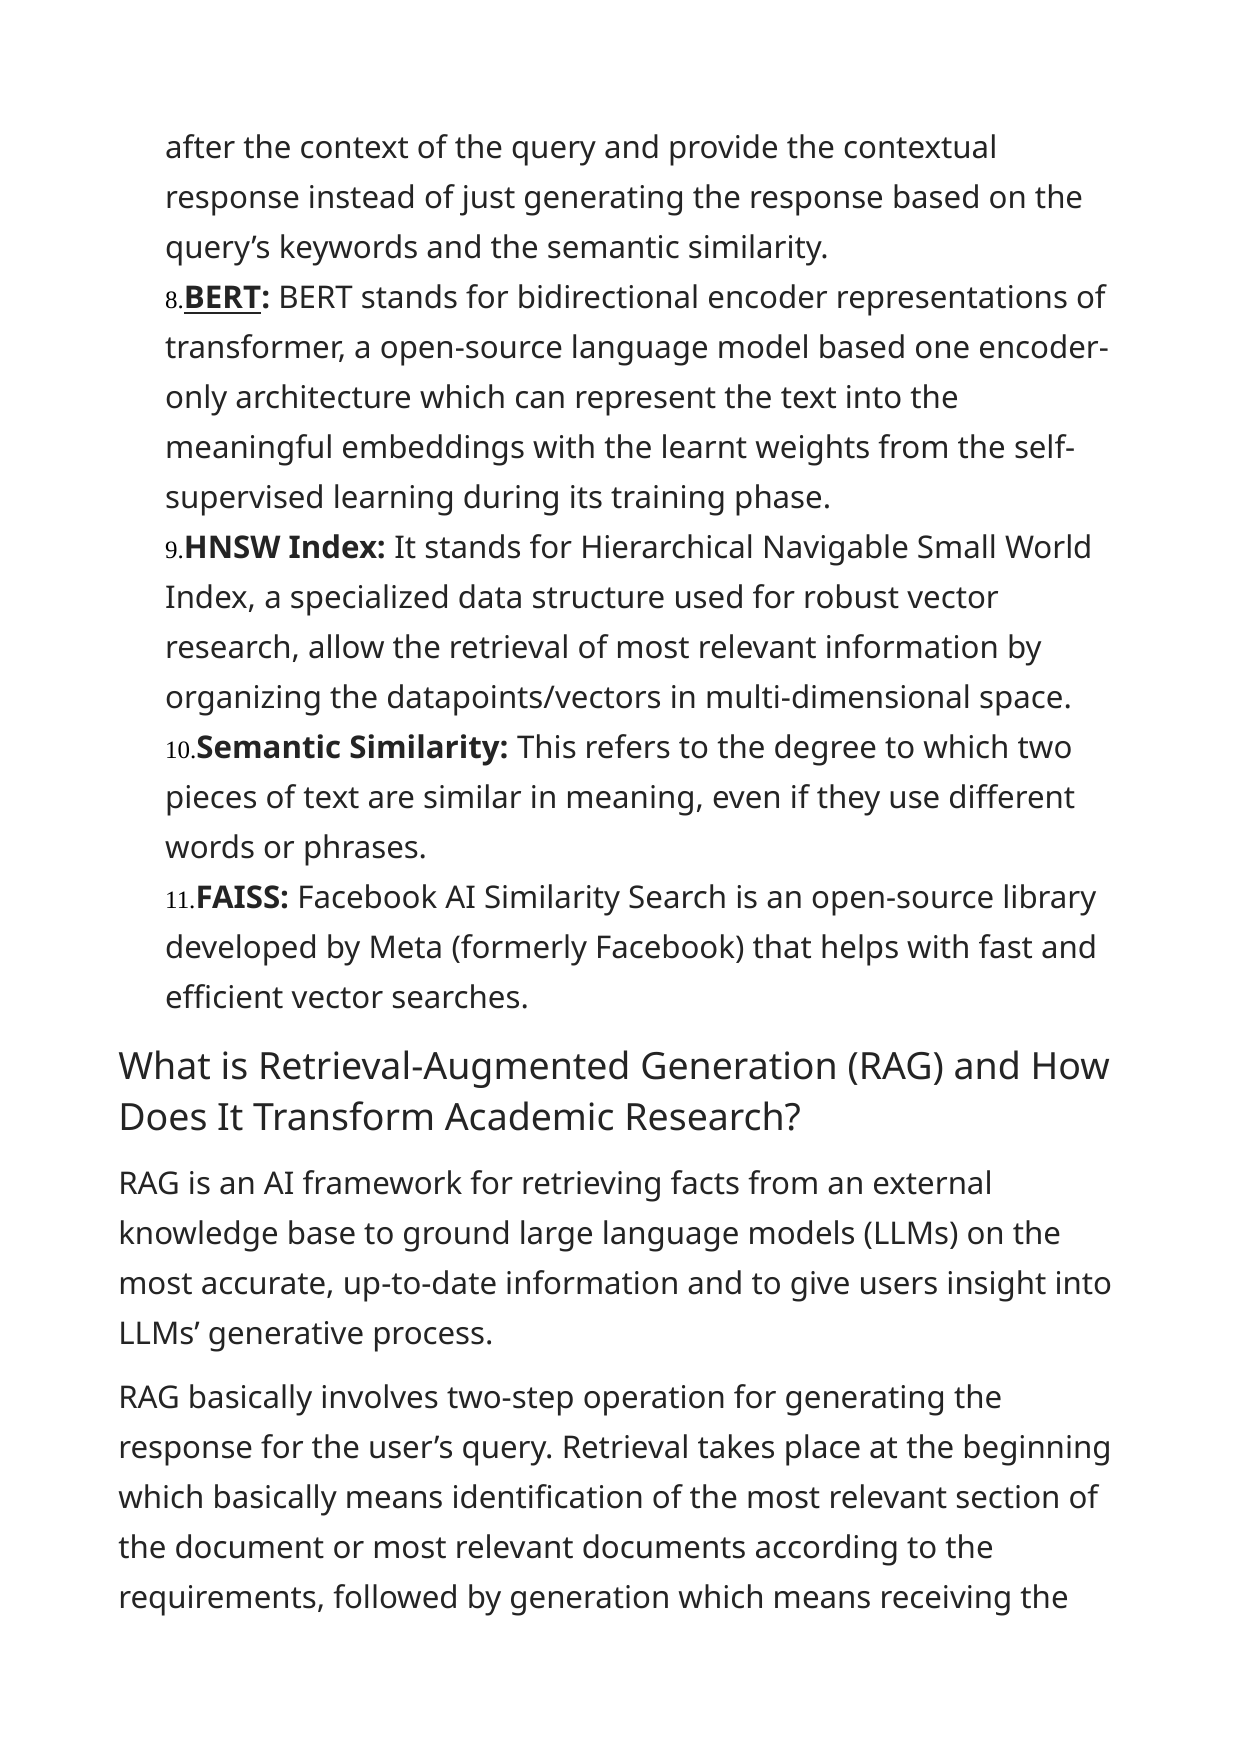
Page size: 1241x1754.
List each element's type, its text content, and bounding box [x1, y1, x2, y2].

list after the context of the query and provide the contextual response instead of just generating the response based on the query’s keywords and the semantic similarity. [165, 118, 1122, 268]
subtitle What is Retrieval-Augmented Generation (RAG) and How Does It Transform Academic Research? [118, 1039, 1122, 1141]
text RAG basically involves two-step operation for generating the response for the user’s query. Retrieval takes place at the beginning which basically means identification of the most relevant section of the document or most relevant documents according to the requirements, followed by generation which means receiving the [118, 1368, 1122, 1618]
list BERT: BERT stands for bidirectional encoder representations of transformer, a open-source language model based one encoder-only architecture which can represent the text into the meaningful embeddings with the learnt weights from the self-supervised learning during its training phase. [165, 268, 1122, 518]
list FAISS: Facebook AI Similarity Search is an open-source library developed by Meta (formerly Facebook) that helps with fast and efficient vector searches. [165, 868, 1122, 1018]
text RAG is an AI framework for retrieving facts from an external knowledge base to ground large language models (LLMs) on the most accurate, up-to-date information and to give users insight into LLMs’ generative process. [118, 1153, 1122, 1353]
list HNSW Index: It stands for Hierarchical Navigable Small World Index, a specialized data structure used for robust vector research, allow the retrieval of most relevant information by organizing the datapoints/vectors in multi-dimensional space. [165, 518, 1122, 718]
list Semantic Similarity: This refers to the degree to which two pieces of text are similar in meaning, even if they use different words or phrases. [165, 718, 1122, 868]
